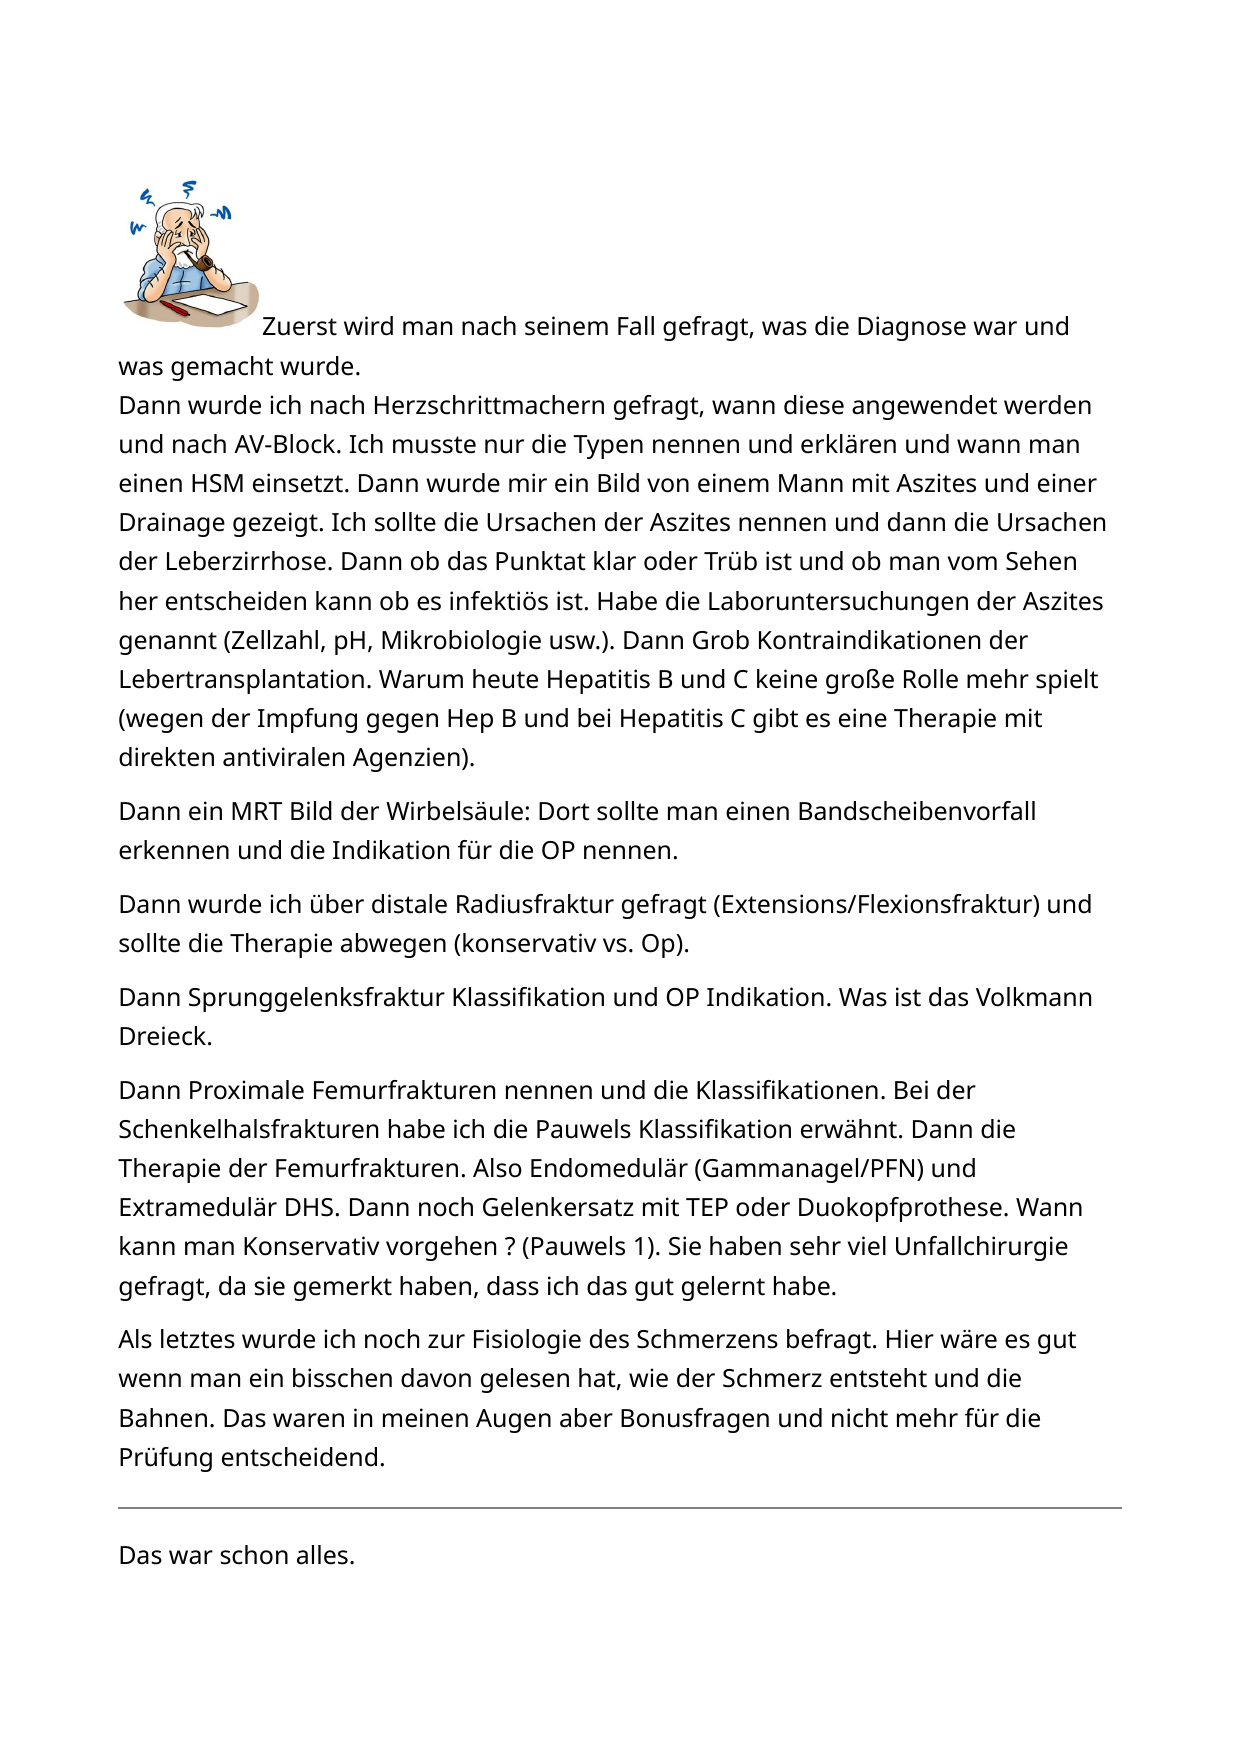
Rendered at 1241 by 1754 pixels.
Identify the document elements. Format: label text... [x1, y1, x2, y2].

text Als letztes wurde ich noch zur Fisiologie des Schmerzens befragt. Hier wäre es gut wenn man ein bisschen davon gelesen hat, wie der Schmerz entsteht und die Bahnen. Das waren in meinen Augen aber Bonusfragen und nicht mehr für die Prüfung entscheidend. [118, 1322, 1122, 1473]
text Dann Proximale Femurfrakturen nennen und die Klassifikationen. Bei der Schenkelhalsfrakturen habe ich die Pauwels Klassifikation erwähnt. Dann die Therapie der Femurfrakturen. Also Endomedulär (Gammanagel/PFN) und Extramedulär DHS. Dann noch Gelenkersatz mit TEP oder Duokopfprothese. Wann kann man Konservativ vorgehen ? (Pauwels 1). Sie haben sehr viel Unfallchirurgie gefragt, da sie gemerkt haben, dass ich das gut gelernt habe. [118, 1072, 1122, 1302]
text Zuerst wird man nach seinem Fall gefragt, was die Diagnose war und was gemacht wurde. Dann wurde ich nach Herzschrittmachern gefragt, wann diese angewendet werden und nach AV-Block. Ich musste nur die Typen nennen und erklären und wann man einen HSM einsetzt. Dann wurde mir ein Bild von einem Mann mit Aszites und einer Drainage gezeigt. Ich sollte die Ursachen der Aszites nennen und dann die Ursachen der Leberzirrhose. Dann ob das Punktat klar oder Trüb ist und ob man vom Sehen her entscheiden kann ob es infektiös ist. Habe die Laboruntersuchungen der Aszites genannt (Zellzahl, pH, Mikrobiologie usw.). Dann Grob Kontraindikationen der Lebertransplantation. Warum heute Hepatitis B und C keine große Rolle mehr spielt (wegen der Impfung gegen Hep B und bei Hepatitis C gibt es eine Therapie mit direkten antiviralen Agenzien). [118, 176, 1122, 774]
text Dann Sprunggelenksfraktur Klassifikation und OP Indikation. Was ist das Volkmann Dreieck. [118, 979, 1122, 1053]
text Das war schon alles. [118, 1537, 1122, 1571]
text Dann ein MRT Bild der Wirbelsäule: Dort sollte man einen Bandscheibenvorfall erkennen und die Indikation für die OP nennen. [118, 793, 1122, 867]
picture [118, 176, 262, 336]
text Dann wurde ich über distale Radiusfraktur gefragt (Extensions/Flexionsfraktur) und sollte die Therapie abwegen (konservativ vs. Op). [118, 886, 1122, 960]
